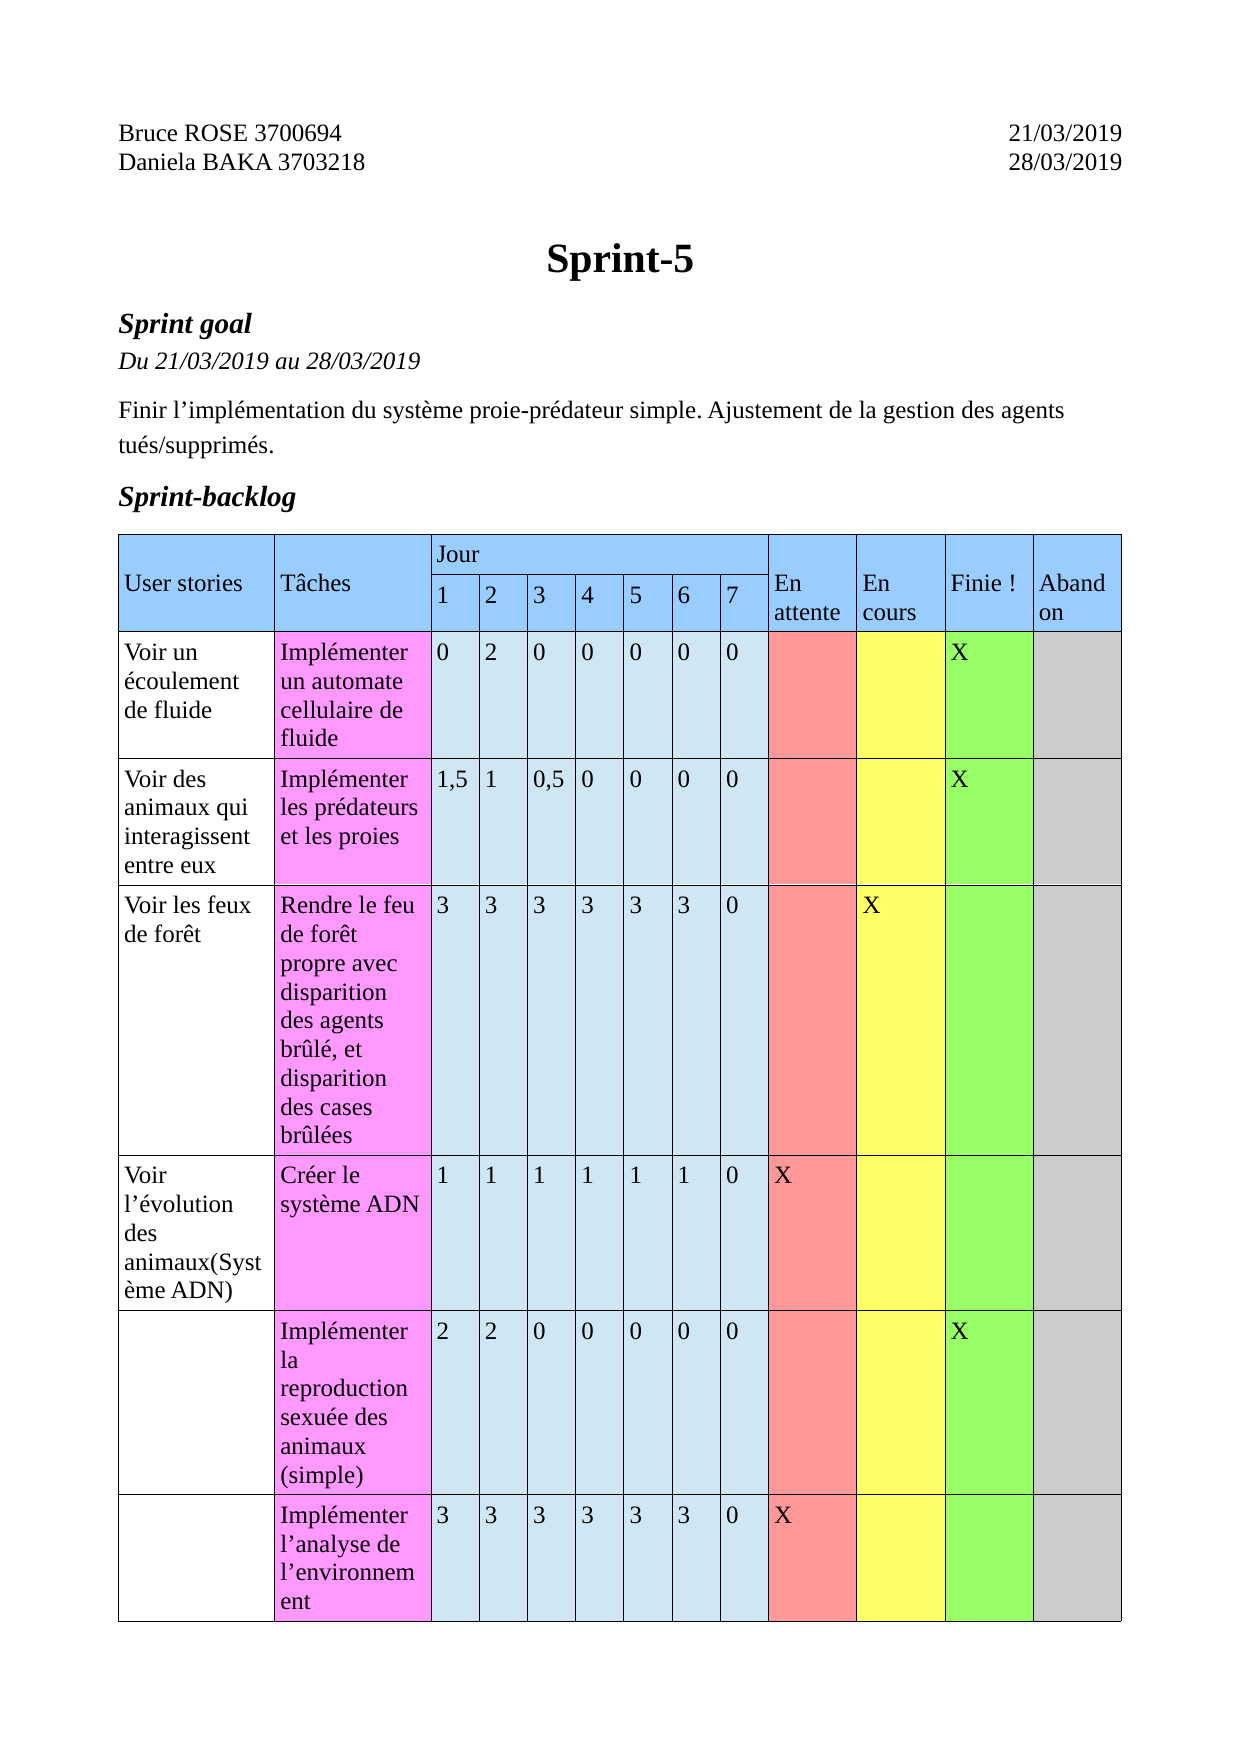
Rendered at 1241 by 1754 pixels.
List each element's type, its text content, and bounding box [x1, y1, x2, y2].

table_cell 1,5 [432, 759, 479, 884]
table_cell Implémenter les prédateurs et les proies [275, 759, 431, 884]
table_cell 1 [432, 575, 479, 631]
table_cell 0 [432, 632, 479, 758]
text Sprint goal [118, 306, 1122, 339]
table_cell [857, 1156, 945, 1310]
table_header Tâches [275, 535, 431, 631]
table_header Jour [432, 535, 768, 574]
table_cell 0 [624, 1311, 672, 1494]
table_cell [946, 886, 1033, 1155]
table_cell Voir des animaux qui interagissent entre eux [119, 759, 274, 884]
table_cell [769, 1311, 856, 1494]
table_cell [857, 632, 945, 758]
table_cell 0 [576, 759, 623, 884]
table_cell 3 [528, 1495, 575, 1621]
table_cell 1 [528, 1156, 575, 1310]
table_header User stories [119, 535, 274, 631]
text Sprint-5 [118, 234, 1122, 282]
table_cell 3 [673, 1495, 720, 1621]
table_cell 0 [721, 632, 768, 758]
table_cell 0 [673, 759, 720, 884]
table_cell 0 [624, 759, 672, 884]
table_cell [857, 1495, 945, 1621]
table_header Abandon [1034, 535, 1121, 631]
table_cell 1 [624, 1156, 672, 1310]
table_cell 3 [528, 575, 575, 631]
table_cell 4 [576, 575, 623, 631]
table_header Finie ! [946, 535, 1033, 631]
table_cell [857, 759, 945, 884]
table_cell 5 [624, 575, 672, 631]
table_header En attente [769, 535, 856, 631]
table_cell 0 [721, 886, 768, 1155]
table_cell [1034, 759, 1121, 884]
table_cell 2 [480, 575, 527, 631]
table_cell 3 [480, 1495, 527, 1621]
table_cell [946, 1156, 1033, 1310]
table_cell 3 [576, 886, 623, 1155]
table_cell Voir l’évolution des animaux(Système ADN) [119, 1156, 274, 1310]
table_cell 1 [480, 759, 527, 884]
table_cell [1034, 886, 1121, 1155]
table_cell X [857, 886, 945, 1155]
table_cell 3 [528, 886, 575, 1155]
table_cell 3 [673, 886, 720, 1155]
table_cell [119, 1495, 274, 1621]
table_cell 0 [528, 1311, 575, 1494]
text Sprint-backlog [118, 479, 1122, 512]
table_cell 1 [432, 1156, 479, 1310]
text Du 21/03/2019 au 28/03/2019 [118, 346, 1122, 375]
table_cell 0 [624, 632, 672, 758]
table_cell 2 [480, 1311, 527, 1494]
table_cell 6 [673, 575, 720, 631]
table_cell [857, 1311, 945, 1494]
table_cell 0 [528, 632, 575, 758]
table_cell 0,5 [528, 759, 575, 884]
table_cell 0 [721, 1311, 768, 1494]
table_cell 2 [432, 1311, 479, 1494]
table_cell X [946, 759, 1033, 884]
table_cell Créer le système ADN [275, 1156, 431, 1310]
table_cell [769, 759, 856, 884]
table_cell X [769, 1156, 856, 1310]
table_cell Implémenter la reproduction sexuée des animaux (simple) [275, 1311, 431, 1494]
table_cell 3 [576, 1495, 623, 1621]
table_cell 0 [721, 1156, 768, 1310]
table_cell [1034, 1311, 1121, 1494]
table_cell X [946, 1311, 1033, 1494]
table_cell 7 [721, 575, 768, 631]
table_cell 3 [432, 886, 479, 1155]
table_cell [769, 632, 856, 758]
table_header En cours [857, 535, 945, 631]
table_cell [946, 1495, 1033, 1621]
table_cell 0 [721, 759, 768, 884]
table_cell [1034, 632, 1121, 758]
table_cell 2 [480, 632, 527, 758]
table_cell [119, 1311, 274, 1494]
table_cell [1034, 1495, 1121, 1621]
table_cell 0 [673, 1311, 720, 1494]
text Finir l’implémentation du système proie-prédateur simple. Ajustement de la gestion des agents tués/supprimés. [118, 395, 1122, 458]
table_cell 3 [624, 886, 672, 1155]
table_cell Rendre le feu de forêt propre avec disparition des agents brûlé, et disparition des cases brûlées [275, 886, 431, 1155]
table_cell 0 [673, 632, 720, 758]
table_cell Implémenter un automate cellulaire de fluide [275, 632, 431, 758]
table_cell 3 [432, 1495, 479, 1621]
table_cell 0 [576, 1311, 623, 1494]
table_cell 3 [480, 886, 527, 1155]
table_cell Implémenter l’analyse de l’environnement [275, 1495, 431, 1621]
table_cell 3 [624, 1495, 672, 1621]
table_cell X [769, 1495, 856, 1621]
table_cell 1 [576, 1156, 623, 1310]
table_cell 0 [576, 632, 623, 758]
table_cell [769, 886, 856, 1155]
table_cell 1 [673, 1156, 720, 1310]
table_cell [1034, 1156, 1121, 1310]
table_cell Voir les feux de forêt [119, 886, 274, 1155]
table_cell X [946, 632, 1033, 758]
table_cell Voir un écoulement de fluide [119, 632, 274, 758]
table_cell 0 [721, 1495, 768, 1621]
table_cell 1 [480, 1156, 527, 1310]
